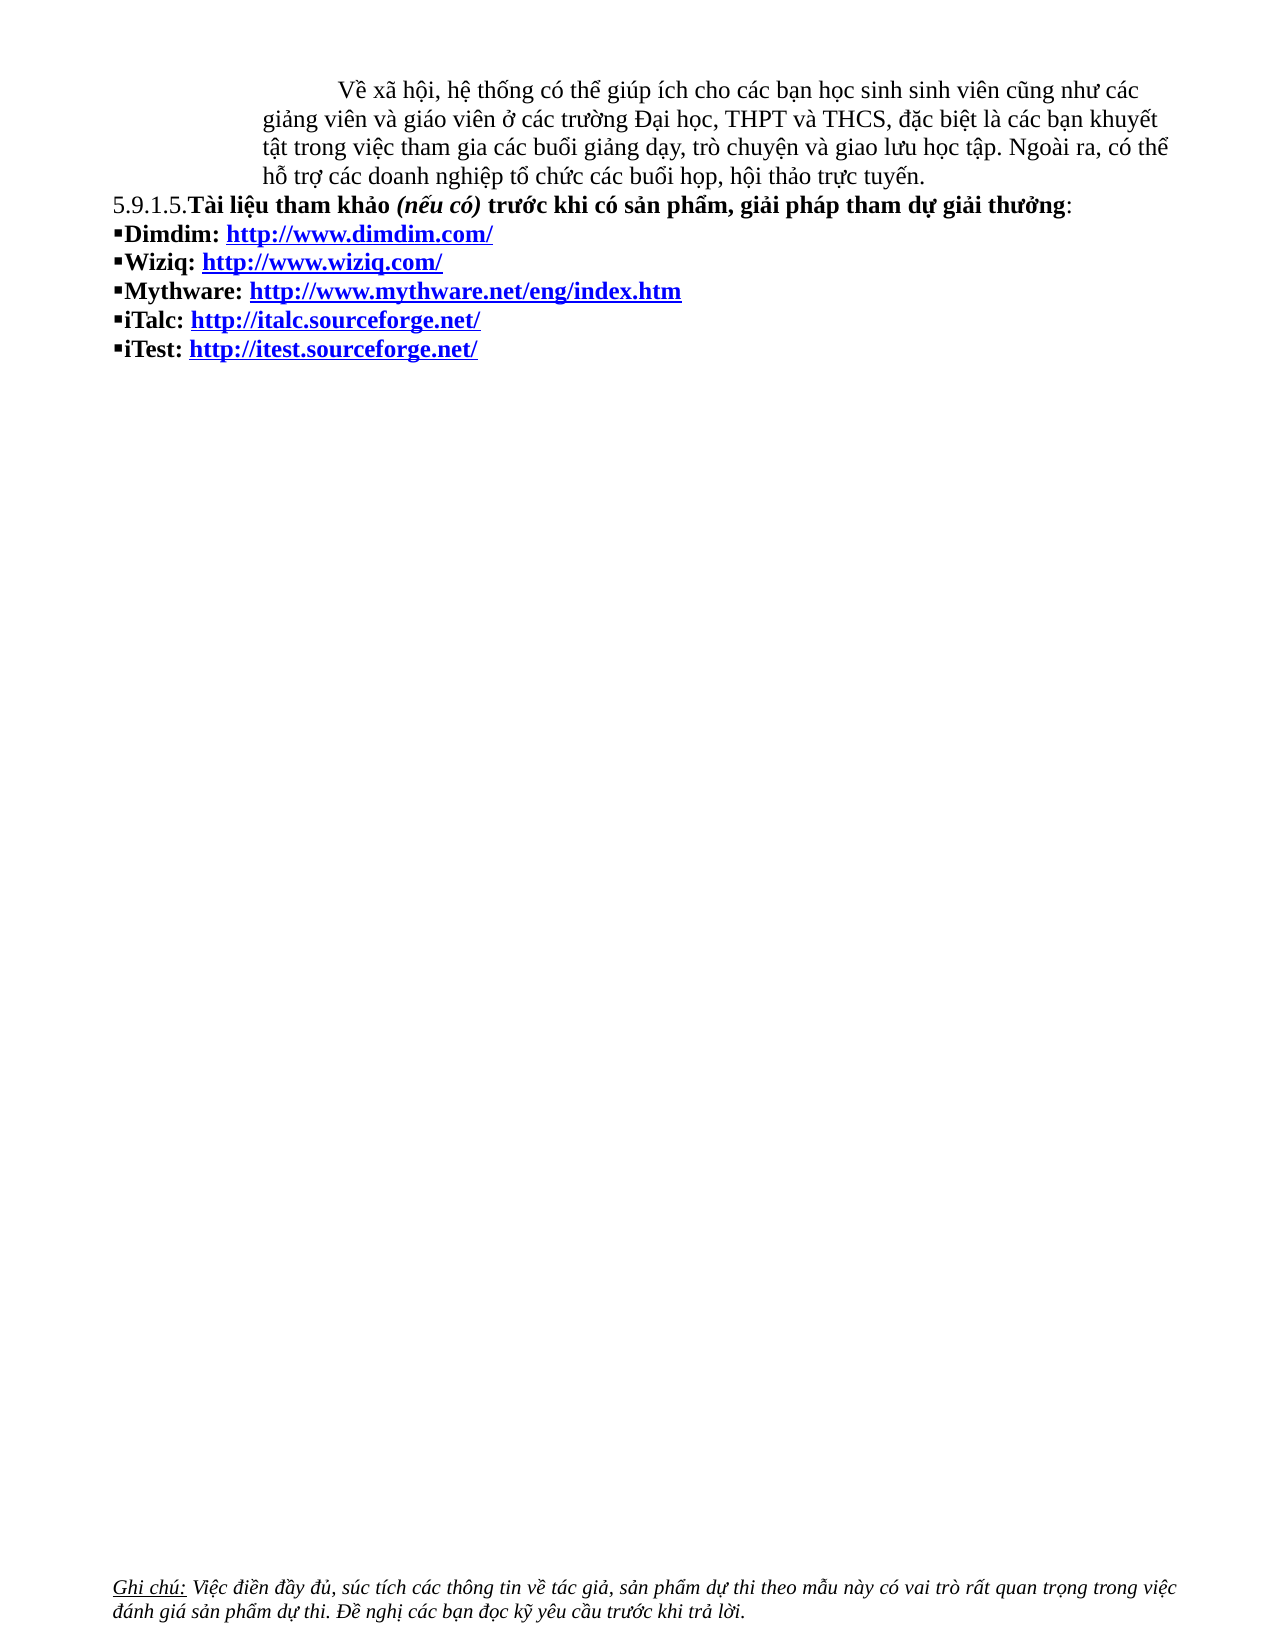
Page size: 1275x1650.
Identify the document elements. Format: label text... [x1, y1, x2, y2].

list iTest: http://itest.sourceforge.net/ [112, 334, 1181, 362]
list Tài liệu tham khảo (nếu có) trước khi có sản phẩm, giải pháp tham dự giải thưởng: [112, 190, 1181, 219]
text Về xã hội, hệ thống có thể giúp ích cho các bạn học sinh sinh viên cũng như các giảng viên và giáo viên ở các trường Đại học, THPT và THCS, đặc biệt là các bạn khuyết tật trong việc tham gia các buổi giảng dạy, trò chuyện và giao lưu học tập. Ngoài ra, có thể hỗ trợ các doanh nghiệp tổ chức các buổi họp, hội thảo trực tuyến. [262, 75, 1181, 190]
list Wiziq: http://www.wiziq.com/ [112, 247, 1181, 276]
list Mythware: http://www.mythware.net/eng/index.htm [112, 276, 1181, 305]
list Dimdim: http://www.dimdim.com/ [112, 219, 1181, 247]
list iTalc: http://italc.sourceforge.net/ [112, 305, 1181, 334]
